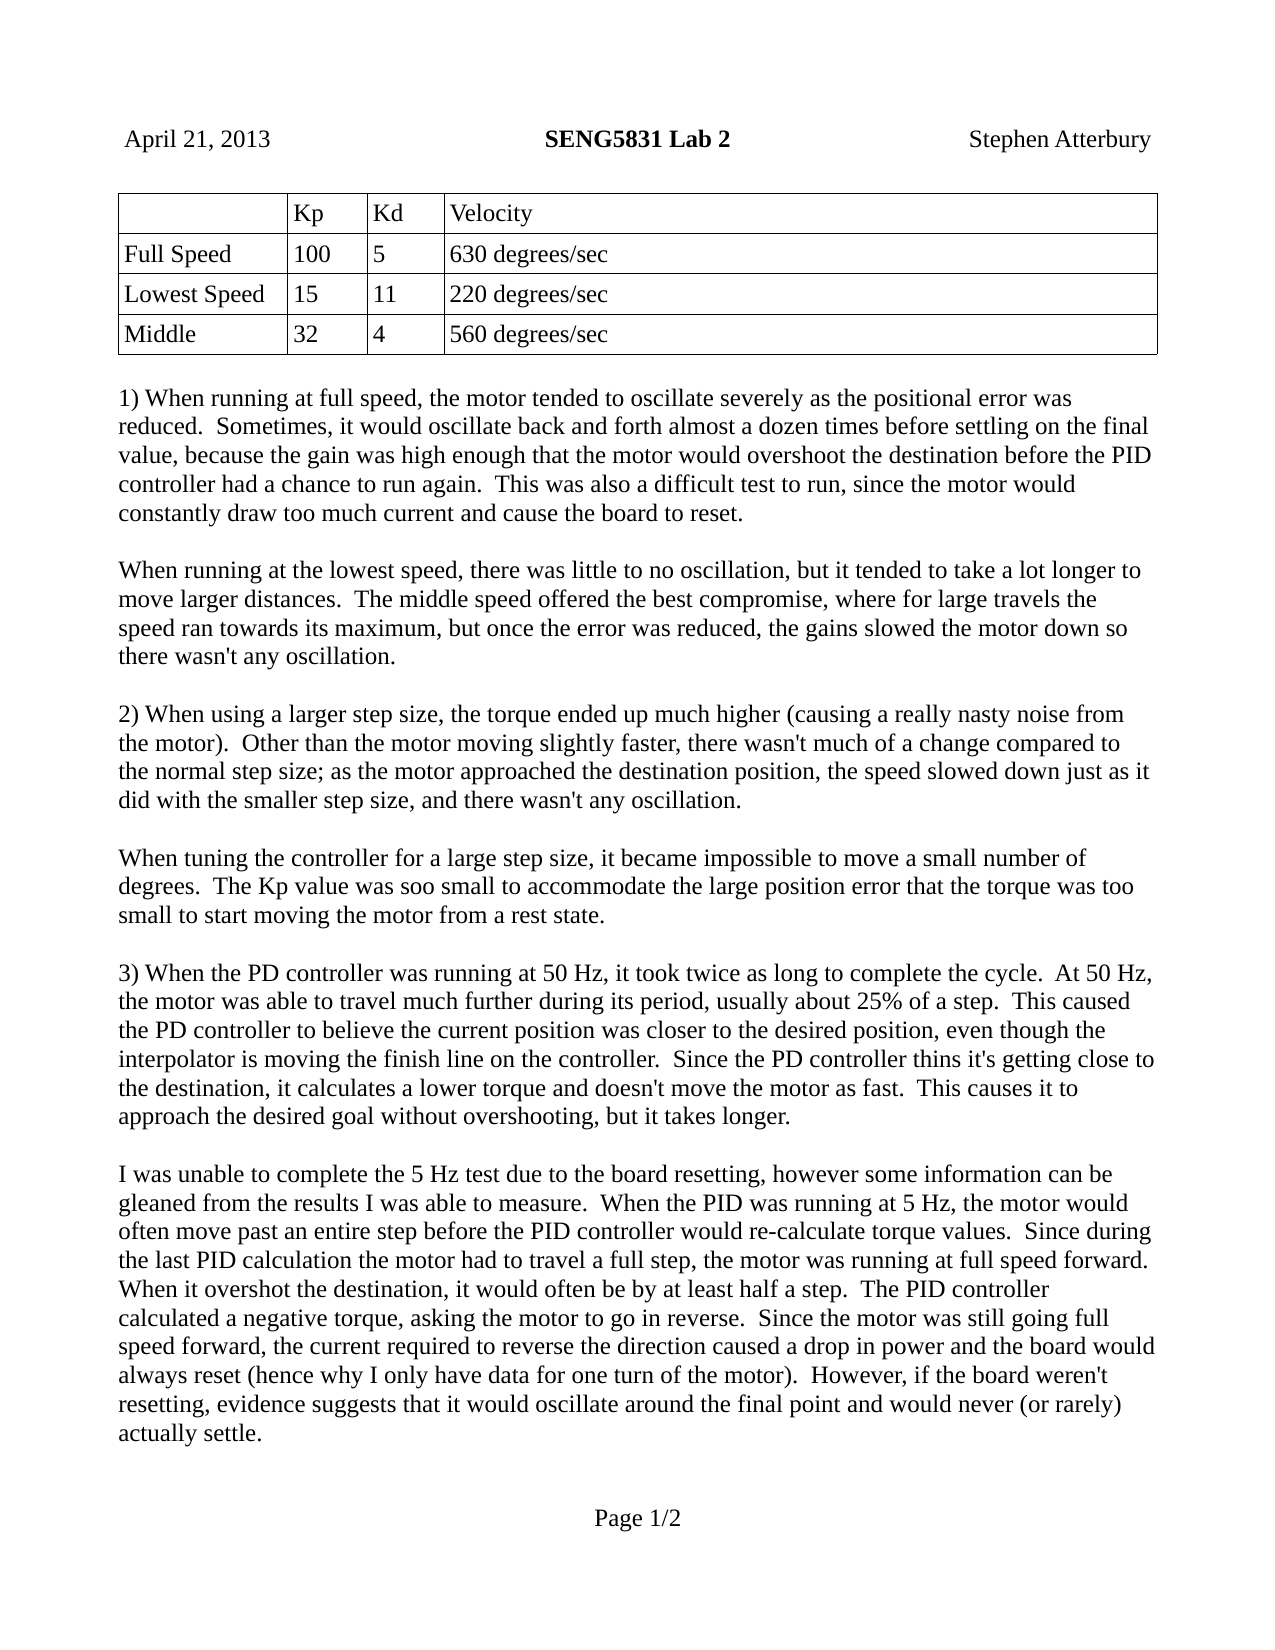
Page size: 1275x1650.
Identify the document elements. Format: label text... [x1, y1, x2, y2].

table_header Velocity [445, 194, 1157, 233]
table_cell 630 degrees/sec [445, 234, 1157, 273]
text 1) When running at full speed, the motor tended to oscillate severely as the positional error was reduced. Sometimes, it would oscillate back and forth almost a dozen times before settling on the final value, because the gain was high enough that the motor would overshoot the destination before the PID controller had a chance to run again. This was also a difficult test to run, since the motor would constantly draw too much current and cause the board to reset. [118, 383, 1157, 526]
text I was unable to complete the 5 Hz test due to the board resetting, however some information can be gleaned from the results I was able to measure. When the PID was running at 5 Hz, the motor would often move past an entire step before the PID controller would re-calculate torque values. Since during the last PID calculation the motor had to travel a full step, the motor was running at full speed forward. When it overshot the destination, it would often be by at least half a step. The PID controller calculated a negative torque, asking the motor to go in reverse. Since the motor was still going full speed forward, the current required to reverse the direction caused a drop in power and the board would always reset (hence why I only have data for one turn of the motor). However, if the board weren't resetting, evidence suggests that it would oscillate around the final point and would never (or rarely) actually settle. [118, 1159, 1157, 1446]
table_cell 15 [288, 274, 367, 313]
text 3) When the PD controller was running at 50 Hz, it took twice as long to complete the cycle. At 50 Hz, the motor was able to travel much further during its period, usually about 25% of a step. This caused the PD controller to believe the current position was closer to the desired position, even though the interpolator is moving the finish line on the controller. Since the PD controller thins it's getting close to the destination, it calculates a lower torque and doesn't move the motor as fast. This causes it to approach the desired goal without overshooting, but it takes longer. [118, 958, 1157, 1130]
table_cell 560 degrees/sec [445, 315, 1157, 354]
table_cell 5 [368, 234, 444, 273]
table_cell 220 degrees/sec [445, 274, 1157, 313]
table_cell 4 [368, 315, 444, 354]
table_cell 11 [368, 274, 444, 313]
table_header Kp [288, 194, 367, 233]
table_cell Lowest Speed [119, 274, 287, 313]
text When tuning the controller for a large step size, it became impossible to move a small number of degrees. The Kp value was soo small to accommodate the large position error that the torque was too small to start moving the motor from a rest state. [118, 843, 1157, 929]
table_header [119, 194, 287, 233]
table_cell 100 [288, 234, 367, 273]
text When running at the lowest speed, there was little to no oscillation, but it tended to take a lot longer to move larger distances. The middle speed offered the best compromise, where for large travels the speed ran towards its maximum, but once the error was reduced, the gains slowed the motor down so there wasn't any oscillation. [118, 555, 1157, 670]
text 2) When using a larger step size, the torque ended up much higher (causing a really nasty noise from the motor). Other than the motor moving slightly faster, there wasn't much of a change compared to the normal step size; as the motor approached the destination position, the speed slowed down just as it did with the smaller step size, and there wasn't any oscillation. [118, 699, 1157, 814]
table_header Kd [368, 194, 444, 233]
table_cell Middle [119, 315, 287, 354]
table_cell 32 [288, 315, 367, 354]
table_cell Full Speed [119, 234, 287, 273]
